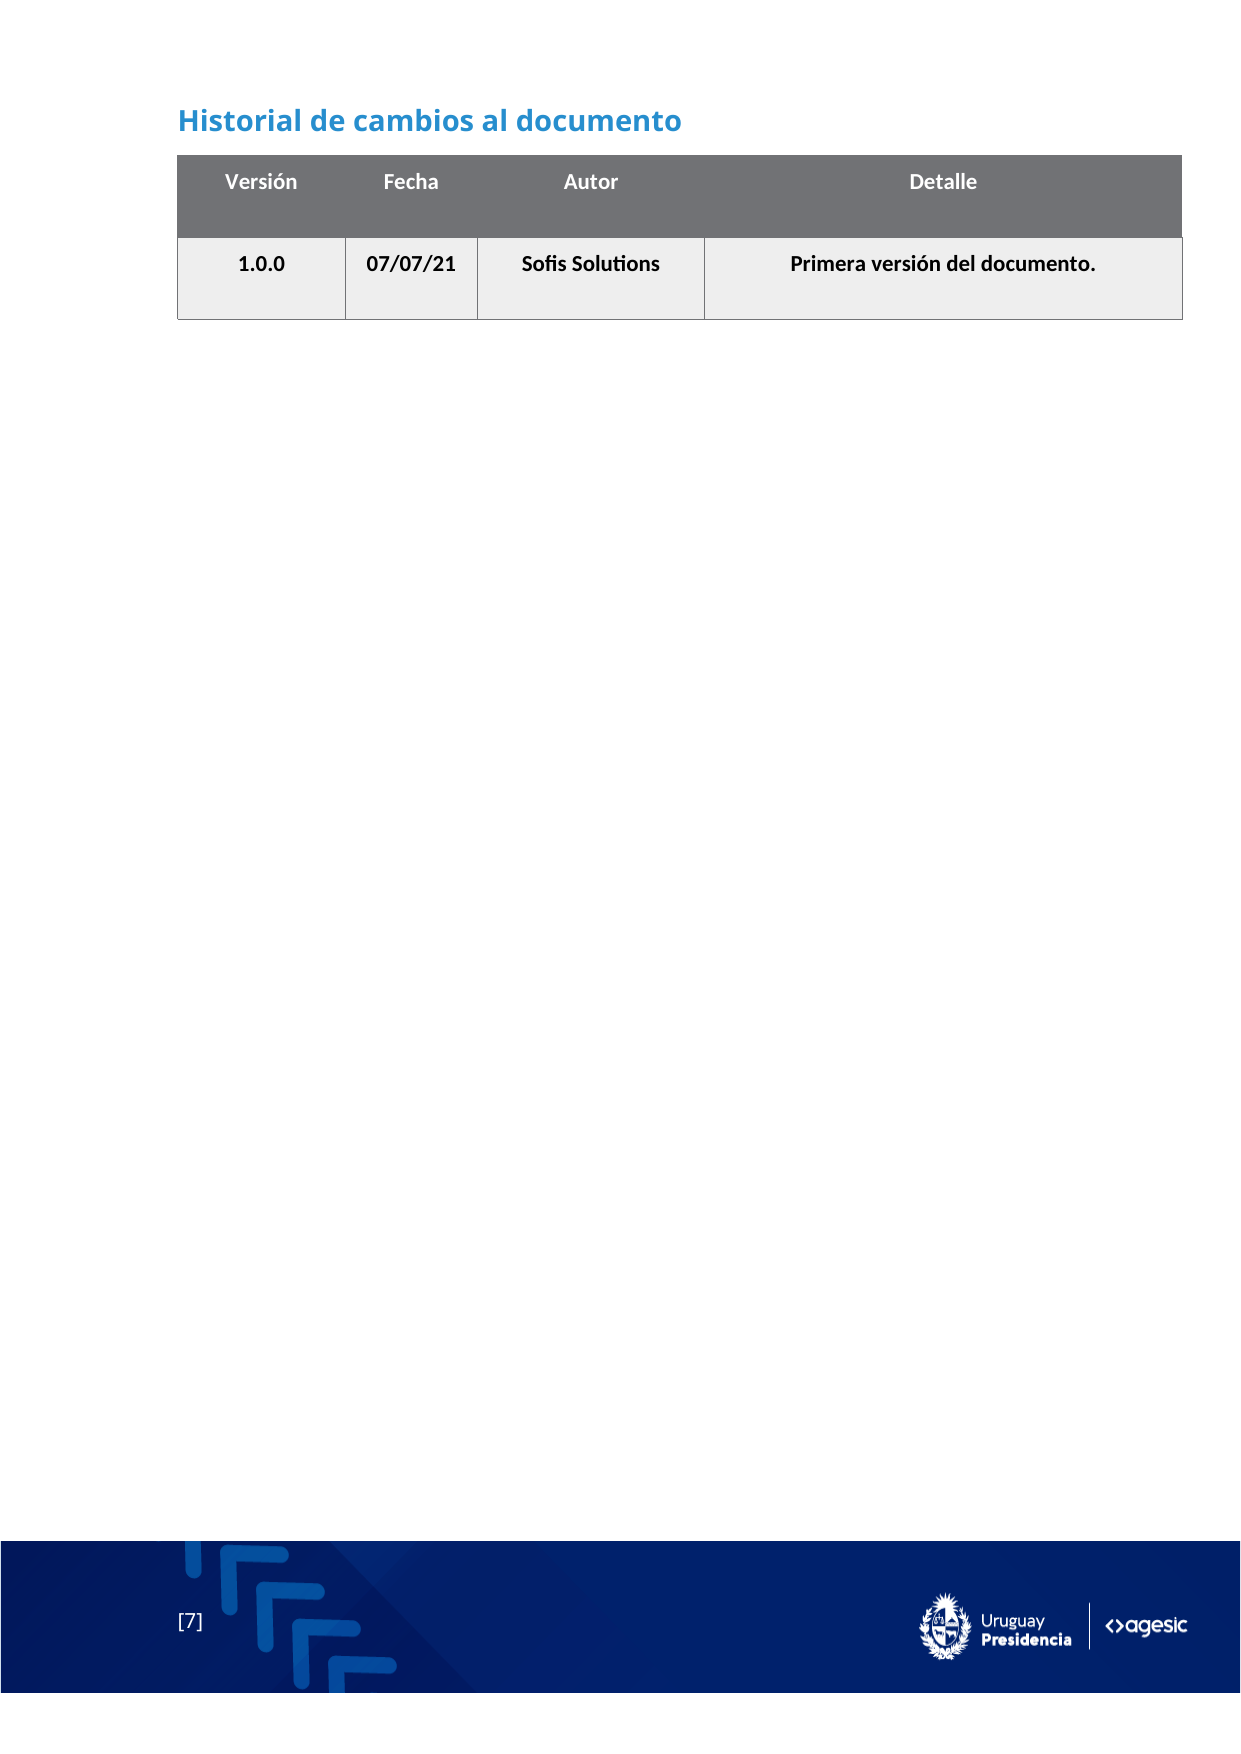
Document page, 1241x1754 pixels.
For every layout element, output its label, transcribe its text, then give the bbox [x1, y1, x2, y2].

table_header Autor [478, 156, 704, 237]
subtitle Historial de cambios al documento [177, 100, 1063, 140]
table_cell 07/07/21 [346, 238, 477, 319]
table_cell 1.0.0 [178, 238, 345, 319]
table_header Fecha [346, 156, 477, 237]
table_cell Primera versión del documento. [705, 238, 1182, 319]
table_cell Sofis Solutions [478, 238, 704, 319]
table_header Detalle [705, 156, 1182, 237]
table_header Versión [178, 156, 345, 237]
